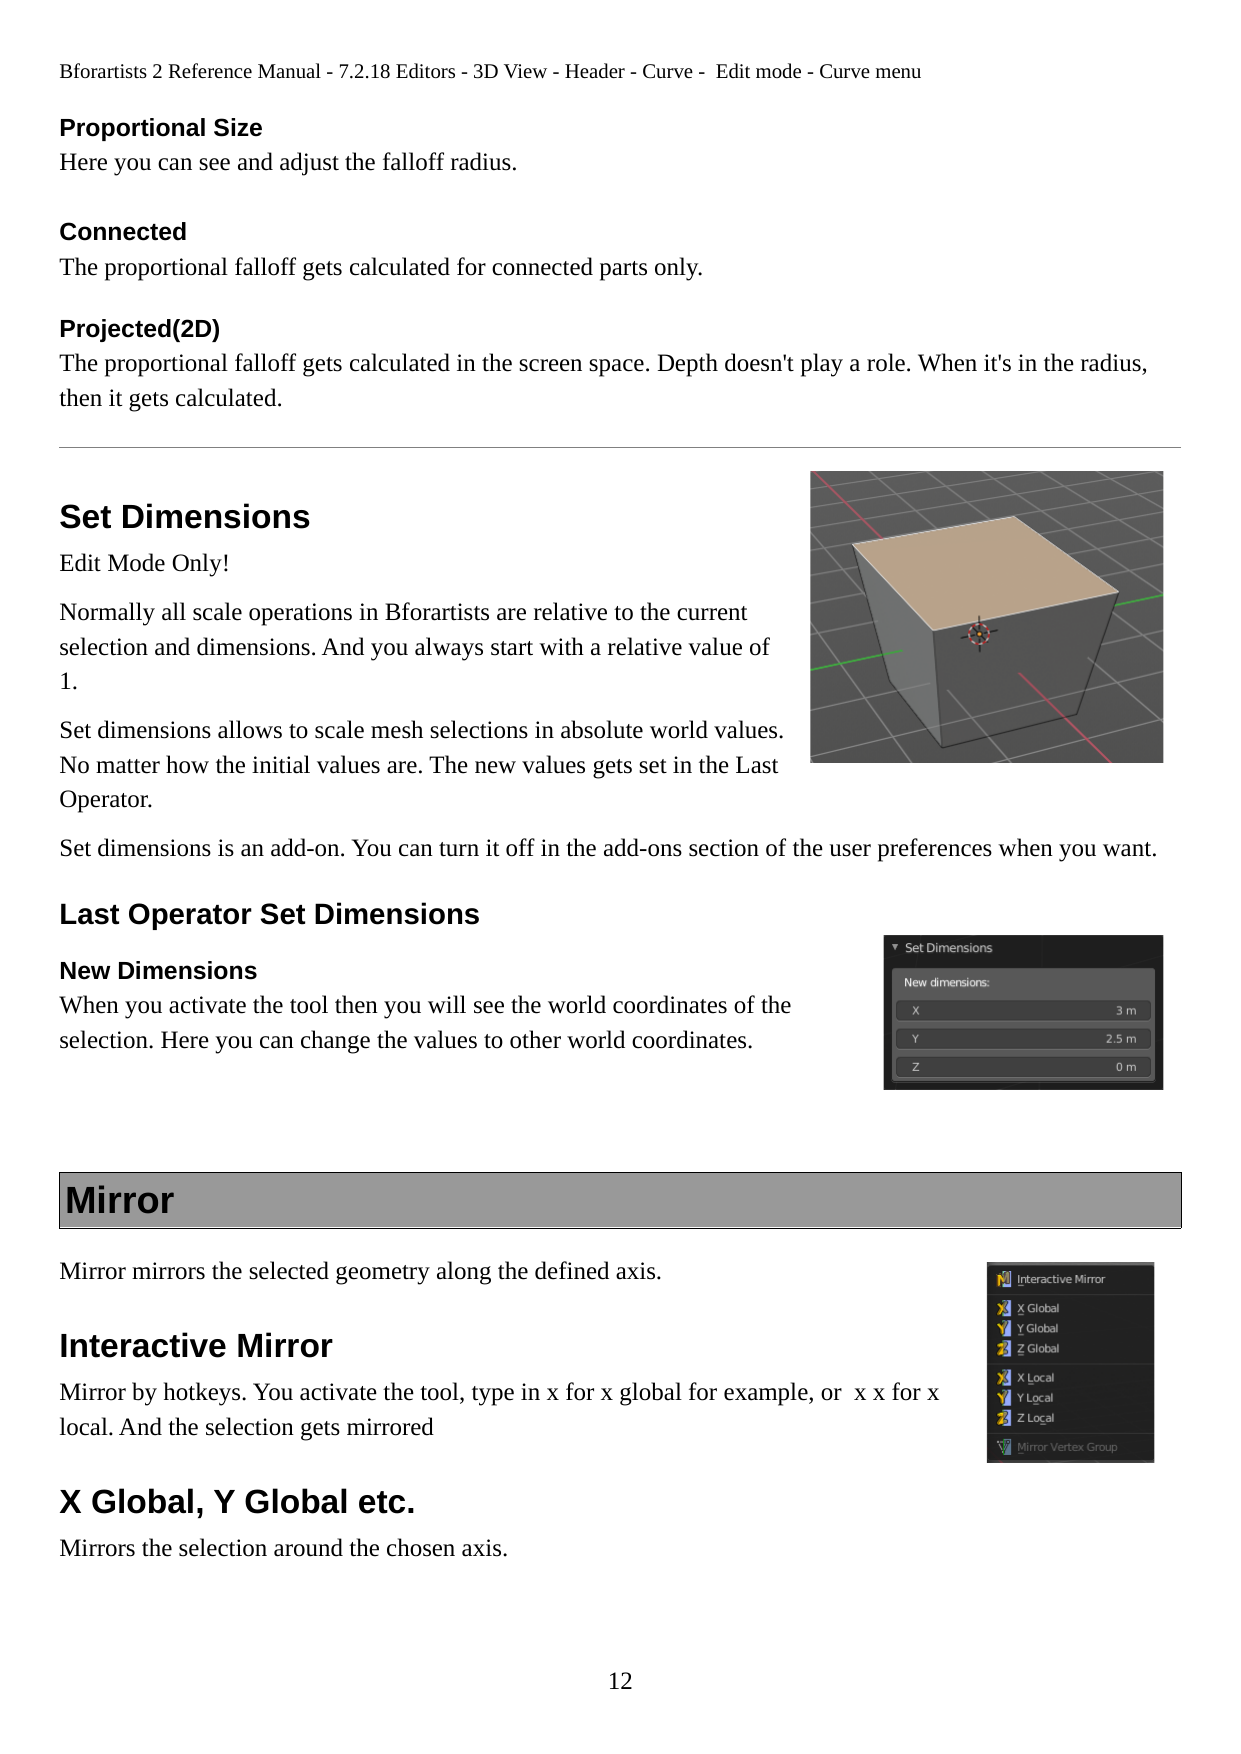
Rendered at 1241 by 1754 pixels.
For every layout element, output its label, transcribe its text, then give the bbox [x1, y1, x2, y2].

subtitle Connected [59, 217, 1181, 246]
picture [883, 935, 1164, 1090]
table_header Mirror [60, 1173, 1181, 1227]
picture [986, 1262, 1155, 1463]
subtitle [1164, 497, 1181, 536]
subtitle New Dimensions [59, 956, 883, 984]
subtitle Set Dimensions [59, 497, 810, 536]
text Set dimensions is an add-on. You can turn it off in the add-ons section of the user preferences when you want. [59, 833, 1181, 862]
subtitle [1155, 1326, 1181, 1365]
text Mirrors the selection around the chosen axis. [59, 1533, 1181, 1562]
text Mirror by hotkeys. You activate the tool, type in x for x global for example, or x x for x local. And the selection gets mirrored [59, 1377, 986, 1441]
subtitle Projected(2D) [59, 314, 1181, 342]
text [1164, 548, 1181, 577]
text Here you can see and adjust the falloff radius. [59, 147, 1181, 176]
subtitle Proportional Size [59, 113, 1181, 141]
text Edit Mode Only! [59, 548, 810, 577]
text When you activate the tool then you will see the world coordinates of the selection. Here you can change the values to other world coordinates. [59, 991, 883, 1054]
text Mirror mirrors the selected geometry along the defined axis. [59, 1256, 1181, 1285]
picture [810, 471, 1164, 763]
text Set dimensions allows to scale mesh selections in absolute world values. No matter how the initial values are. The new values gets set in the Last Operator. [59, 715, 1181, 813]
subtitle Last Operator Set Dimensions [59, 897, 1181, 931]
text The proportional falloff gets calculated for connected parts only. [59, 252, 1181, 281]
text Normally all scale operations in Bforartists are relative to the current selection and dimensions. And you always start with a relative value of 1. [59, 597, 810, 695]
subtitle X Global, Y Global etc. [59, 1482, 1181, 1520]
subtitle Interactive Mirror [59, 1326, 986, 1365]
text The proportional falloff gets calculated in the screen space. Depth doesn't play a role. When it's in the radius, then it gets calculated. [59, 348, 1181, 412]
subtitle [1164, 956, 1181, 984]
